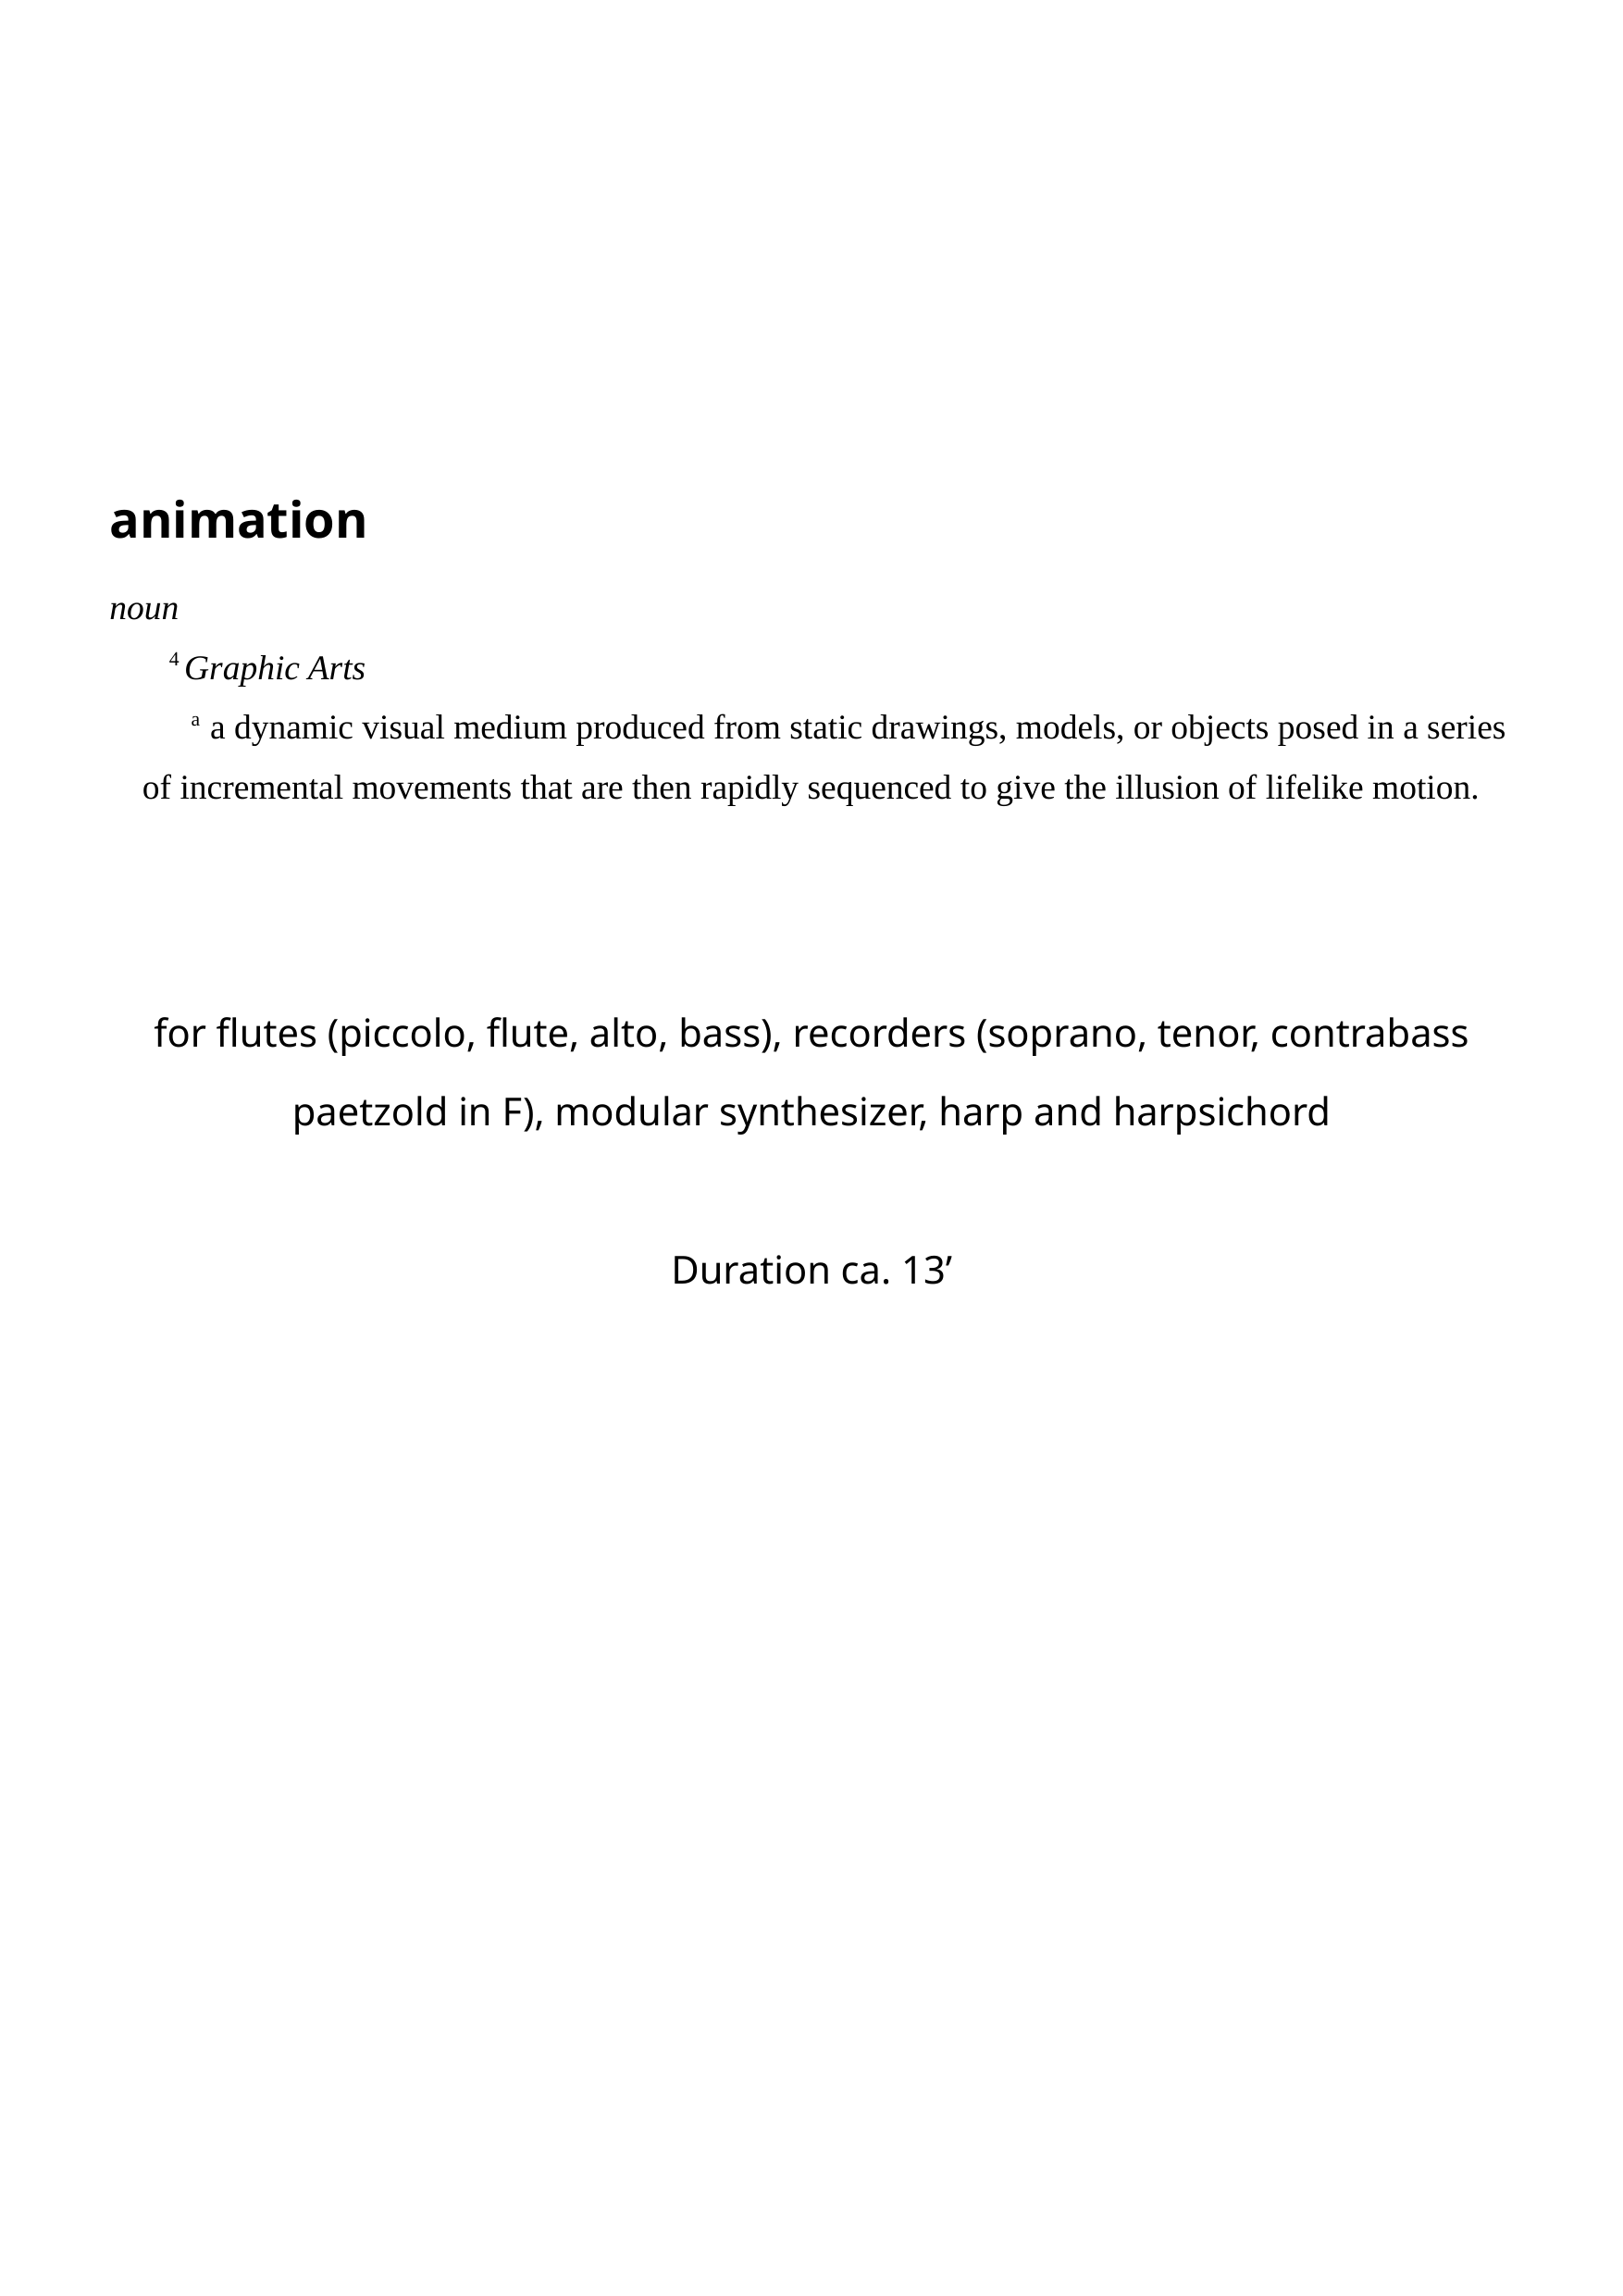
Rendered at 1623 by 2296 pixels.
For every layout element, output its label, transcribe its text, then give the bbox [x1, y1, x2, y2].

text Duration ca. 13’ [109, 1242, 1514, 1295]
text for flutes (piccolo, flute, alto, bass), recorders (soprano, tenor, contrabass paetzold in F), modular synthesizer, harp and harpsichord [109, 1006, 1514, 1137]
text noun [109, 587, 1514, 627]
text 4 Graphic Arts [109, 647, 1514, 687]
text a a dynamic visual medium produced from static drawings, models, or objects posed in a series of incremental movements that are then rapidly sequenced to give the illusion of lifelike motion. [109, 707, 1514, 807]
text animation [109, 485, 1514, 552]
